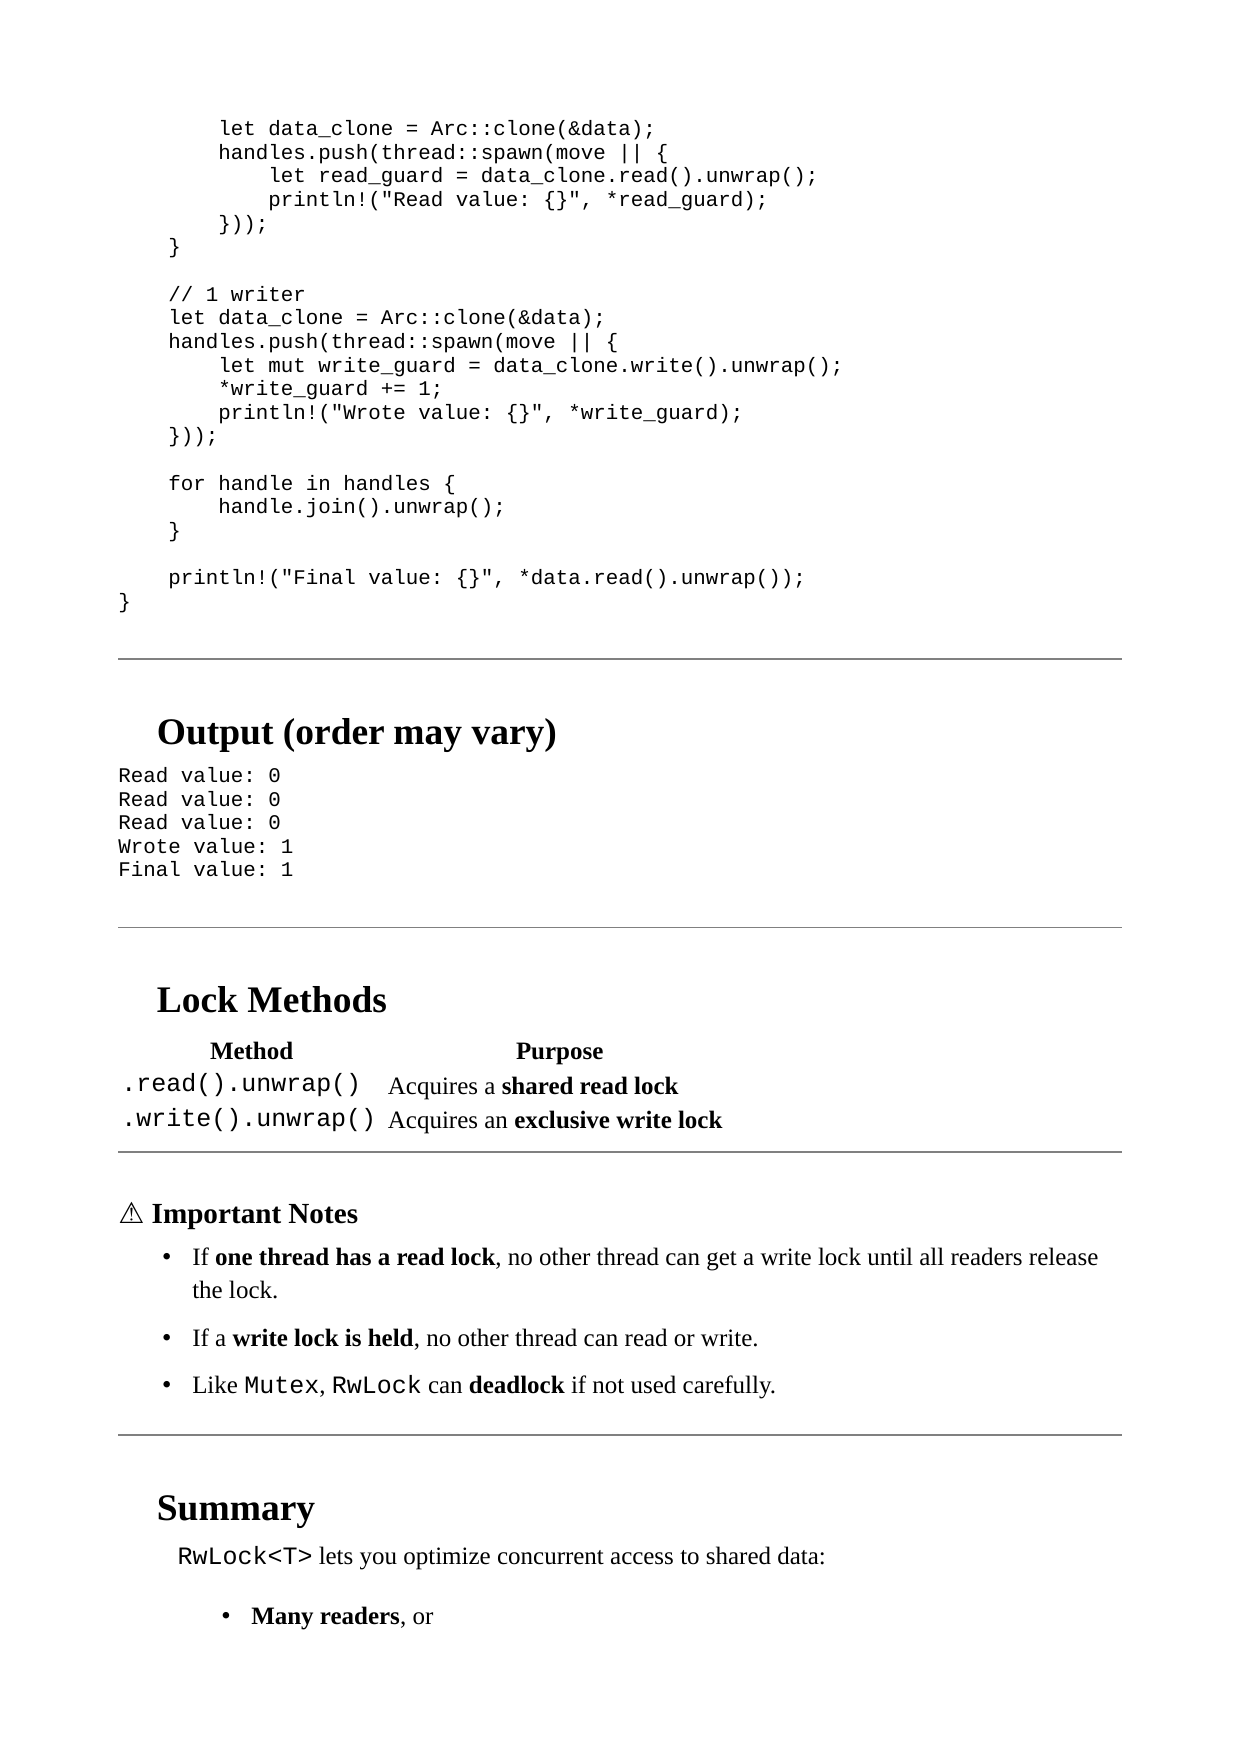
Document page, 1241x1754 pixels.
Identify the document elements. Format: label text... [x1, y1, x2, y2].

table_cell Acquires an exclusive write lock [385, 1103, 734, 1137]
text let data_clone = Arc::clone(&data); [118, 118, 1122, 142]
text handle.join().unwrap(); [118, 496, 1122, 520]
text println!("Final value: {}", *data.read().unwrap()); [118, 567, 1122, 591]
text *write_guard += 1; [118, 378, 1122, 402]
text } [118, 591, 1122, 615]
text println!("Read value: {}", *read_guard); [118, 189, 1122, 213]
text handles.push(thread::spawn(move || { [118, 142, 1122, 165]
subtitle 🧩 Output (order may vary) [118, 709, 1122, 752]
list Many readers, or [222, 1601, 1063, 1630]
table_header Purpose [385, 1033, 734, 1068]
subtitle ⚠️ Important Notes [118, 1196, 1122, 1229]
subtitle 🔐 Lock Methods [118, 978, 1122, 1021]
text RwLock<T> lets you optimize concurrent access to shared data: [177, 1541, 1063, 1572]
table_cell Acquires a shared read lock [385, 1068, 734, 1102]
text })); [118, 426, 1122, 449]
table_cell .read().unwrap() [118, 1068, 385, 1102]
list If one thread has a read lock, no other thread can get a write lock until all readers release the lock. [162, 1242, 1122, 1304]
text Read value: 0 [118, 812, 1122, 836]
text // 1 writer [118, 284, 1122, 307]
text })); [118, 213, 1122, 236]
text let mut write_guard = data_clone.write().unwrap(); [118, 354, 1122, 378]
table_header Method [118, 1033, 385, 1068]
list Like Mutex, RwLock can deadlock if not used carefully. [162, 1370, 1122, 1401]
text } [118, 520, 1122, 544]
list If a write lock is held, no other thread can read or write. [162, 1323, 1122, 1351]
text } [118, 236, 1122, 260]
text Read value: 0 [118, 788, 1122, 812]
table_cell .write().unwrap() [118, 1103, 385, 1137]
text let read_guard = data_clone.read().unwrap(); [118, 165, 1122, 189]
subtitle 🧠 Summary [118, 1485, 1122, 1528]
text println!("Wrote value: {}", *write_guard); [118, 402, 1122, 426]
text Wrote value: 1 [118, 836, 1122, 859]
text Read value: 0 [118, 765, 1122, 788]
text let data_clone = Arc::clone(&data); [118, 307, 1122, 331]
text handles.push(thread::spawn(move || { [118, 331, 1122, 354]
text for handle in handles { [118, 473, 1122, 496]
text Final value: 1 [118, 859, 1122, 883]
